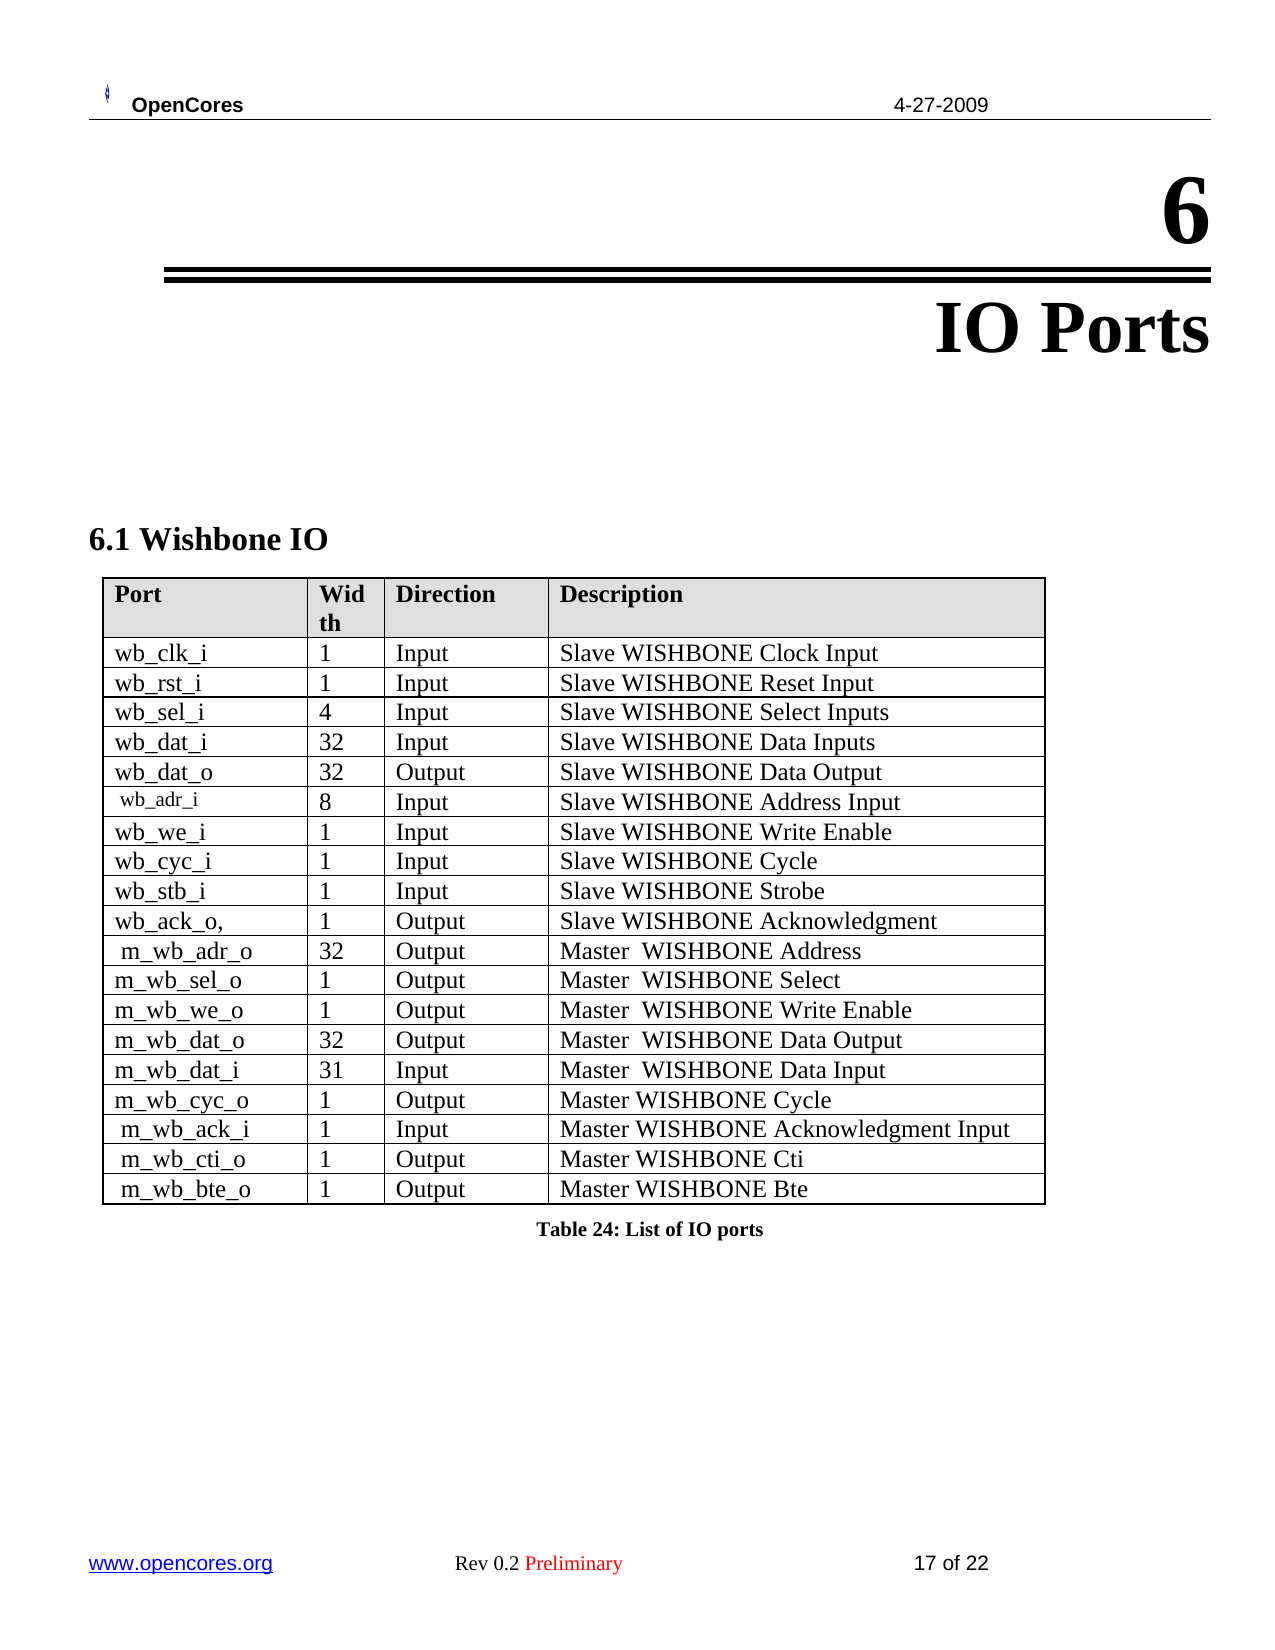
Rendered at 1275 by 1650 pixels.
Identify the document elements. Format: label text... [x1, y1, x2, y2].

table_cell Input [385, 846, 548, 875]
table_cell 1 [308, 817, 384, 845]
table_cell Input [385, 876, 548, 905]
table_header Port [104, 579, 307, 637]
table_cell m_wb_bte_o [104, 1174, 307, 1203]
table_cell wb_cyc_i [104, 846, 307, 875]
table_cell Output [385, 1174, 548, 1203]
table_cell 32 [308, 1025, 384, 1054]
table_cell Slave WISHBONE Write Enable [549, 817, 1044, 845]
table_cell wb_rst_i [104, 668, 307, 696]
table_cell m_wb_cyc_o [104, 1085, 307, 1113]
table_cell 1 [308, 1174, 384, 1203]
table_cell Master WISHBONE Cti [549, 1144, 1044, 1173]
table_cell Input [385, 1055, 548, 1084]
table_cell 1 [308, 906, 384, 935]
table_cell Master WISHBONE Bte [549, 1174, 1044, 1203]
table_cell m_wb_we_o [104, 995, 307, 1024]
table_cell m_wb_cti_o [104, 1144, 307, 1173]
table_cell 31 [308, 1055, 384, 1084]
table_cell Output [385, 936, 548, 964]
table_cell Master WISHBONE Address [549, 936, 1044, 964]
table_cell Output [385, 1085, 548, 1113]
table_header Description [549, 579, 1044, 637]
table_cell Input [385, 1115, 548, 1143]
table_cell Output [385, 1025, 548, 1054]
table_cell Master WISHBONE Write Enable [549, 995, 1044, 1024]
table_cell Output [385, 906, 548, 935]
table_cell Output [385, 995, 548, 1024]
table_cell wb_dat_o [104, 757, 307, 786]
table_cell Master WISHBONE Acknowledgment Input [549, 1115, 1044, 1143]
table_cell wb_sel_i [104, 698, 307, 726]
table_cell 1 [308, 638, 384, 667]
table_cell Output [385, 1144, 548, 1173]
table_cell m_wb_dat_o [104, 1025, 307, 1054]
table_cell 32 [308, 727, 384, 756]
table_cell Slave WISHBONE Acknowledgment [549, 906, 1044, 935]
table_cell Slave WISHBONE Strobe [549, 876, 1044, 905]
table_cell wb_stb_i [104, 876, 307, 905]
subtitle 6 [164, 150, 1211, 267]
table_cell 1 [308, 966, 384, 994]
text Table 24: List of IO ports [89, 1217, 1211, 1241]
table_cell 1 [308, 995, 384, 1024]
table_cell 8 [308, 787, 384, 816]
table_cell 32 [308, 757, 384, 786]
table_cell Slave WISHBONE Clock Input [549, 638, 1044, 667]
table_cell 1 [308, 668, 384, 696]
table_cell Input [385, 698, 548, 726]
table_cell wb_dat_i [104, 727, 307, 756]
table_cell Master WISHBONE Select [549, 966, 1044, 994]
table_cell Output [385, 757, 548, 786]
table_cell m_wb_dat_i [104, 1055, 307, 1084]
table_cell Slave WISHBONE Cycle [549, 846, 1044, 875]
table_cell Input [385, 787, 548, 816]
table_cell Output [385, 966, 548, 994]
table_cell Input [385, 638, 548, 667]
table_cell Slave WISHBONE Data Output [549, 757, 1044, 786]
table_cell 1 [308, 1085, 384, 1113]
table_cell Master WISHBONE Data Input [549, 1055, 1044, 1084]
table_cell wb_ack_o, [104, 906, 307, 935]
table_cell Slave WISHBONE Select Inputs [549, 698, 1044, 726]
table_cell Master WISHBONE Cycle [549, 1085, 1044, 1113]
table_cell 1 [308, 1144, 384, 1173]
table_cell m_wb_sel_o [104, 966, 307, 994]
table_cell Slave WISHBONE Address Input [549, 787, 1044, 816]
subtitle 6.1 Wishbone IO [89, 519, 1211, 557]
table_cell 1 [308, 1115, 384, 1143]
table_cell Master WISHBONE Data Output [549, 1025, 1044, 1054]
table_cell Input [385, 727, 548, 756]
table_cell 1 [308, 876, 384, 905]
table_cell m_wb_adr_o [104, 936, 307, 964]
table_cell Slave WISHBONE Data Inputs [549, 727, 1044, 756]
table_cell wb_adr_i [104, 787, 307, 816]
table_cell 4 [308, 698, 384, 726]
table_cell wb_clk_i [104, 638, 307, 667]
subtitle [164, 272, 1211, 277]
table_cell 32 [308, 936, 384, 964]
table_cell 1 [308, 846, 384, 875]
table_cell Input [385, 817, 548, 845]
subtitle IO Ports [89, 283, 1211, 369]
table_cell m_wb_ack_i [104, 1115, 307, 1143]
table_cell wb_we_i [104, 817, 307, 845]
table_cell Slave WISHBONE Reset Input [549, 668, 1044, 696]
table_header Width [308, 579, 384, 637]
table_cell Input [385, 668, 548, 696]
table_header Direction [385, 579, 548, 637]
